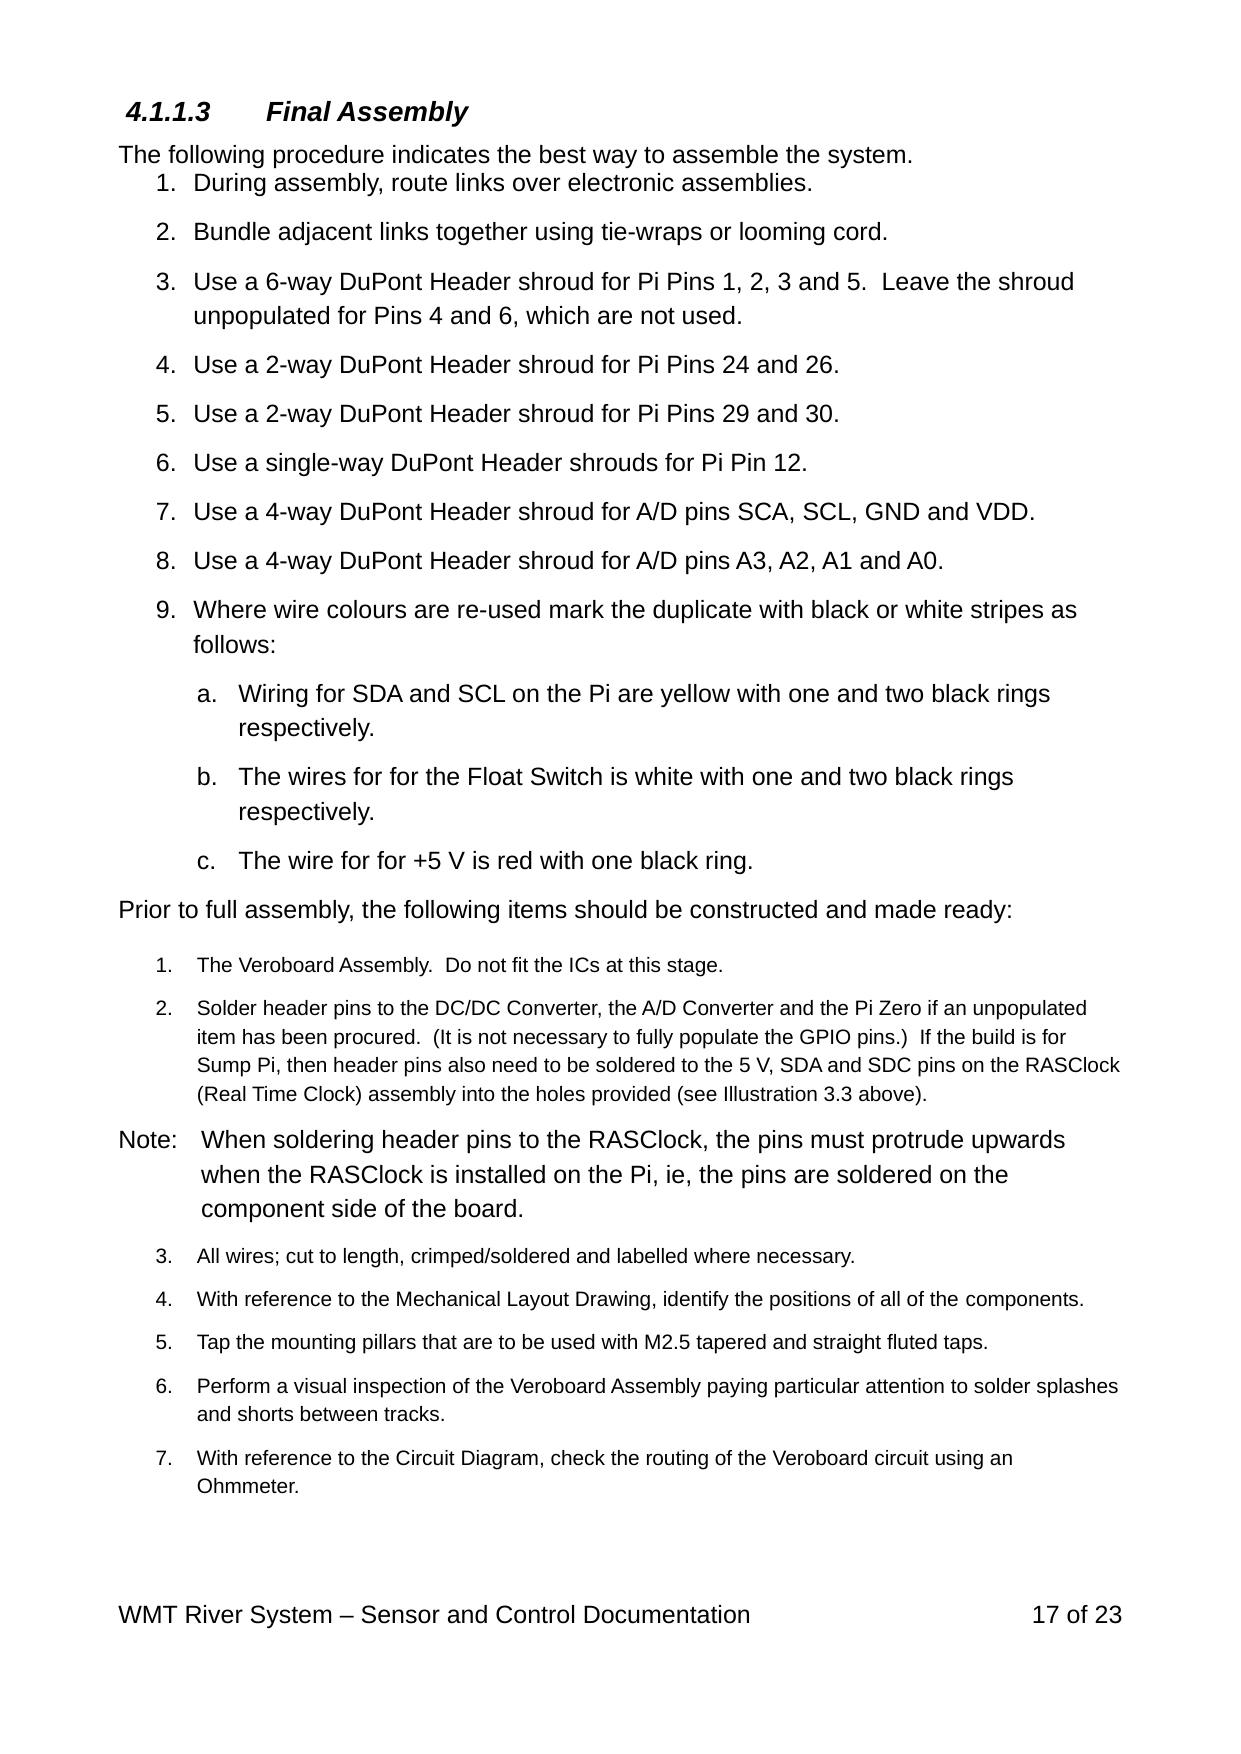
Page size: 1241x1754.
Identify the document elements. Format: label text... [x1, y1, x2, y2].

list All wires; cut to length, crimped/soldered and labelled where necessary. [155, 1243, 1122, 1267]
list Perform a visual inspection of the Veroboard Assembly paying particular attention to solder splashes and shorts between tracks. [155, 1373, 1122, 1426]
list With reference to the Mechanical Layout Drawing, identify the positions of all of the components. [155, 1287, 1122, 1311]
list Use a 4-way DuPont Header shroud for A/D pins A3, A2, A1 and A0. [156, 546, 1122, 575]
text The following procedure indicates the best way to assemble the system. [118, 139, 1122, 168]
list Use a 2-way DuPont Header shroud for Pi Pins 29 and 30. [156, 399, 1122, 428]
list The Veroboard Assembly. Do not fit the ICs at this stage. [155, 952, 1122, 976]
list Use a 2-way DuPont Header shroud for Pi Pins 24 and 26. [156, 350, 1122, 379]
text Note: When soldering header pins to the RASClock, the pins must protrude upwards when the RASClock is installed on the Pi, ie, the pins are soldered on the component side of the board. [118, 1125, 1122, 1223]
list Bundle adjacent links together using tie-wraps or looming cord. [156, 217, 1122, 246]
subtitle Final Assembly [118, 95, 1122, 127]
list Solder header pins to the DC/DC Converter, the A/D Converter and the Pi Zero if an unpopulated item has been procured. (It is not necessary to fully populate the GPIO pins.) If the build is for Sump Pi, then header pins also need to be soldered to the 5 V, SDA and SDC pins on the RASClock (Real Time Clock) assembly into the holes provided (see Illustration 3.3 above). [155, 996, 1122, 1106]
list Use a 4-way DuPont Header shroud for A/D pins SCA, SCL, GND and VDD. [156, 497, 1122, 526]
list During assembly, route links over electronic assemblies. [156, 168, 1122, 197]
text Prior to full assembly, the following items should be constructed and made ready: [118, 895, 1122, 924]
list The wires for for the Float Switch is white with one and two black rings respectively. [197, 762, 1122, 826]
list With reference to the Circuit Diagram, check the routing of the Veroboard circuit using an Ohmmeter. [155, 1446, 1122, 1498]
list Tap the mounting pillars that are to be used with M2.5 tapered and straight fluted taps. [155, 1330, 1122, 1354]
list Use a single-way DuPont Header shrouds for Pi Pin 12. [156, 448, 1122, 477]
list Wiring for SDA and SCL on the Pi are yellow with one and two black rings respectively. [197, 679, 1122, 742]
list The wire for for +5 V is red with one black ring. [197, 846, 1122, 875]
list Where wire colours are re-used mark the duplicate with black or white stripes as follows: [156, 595, 1122, 658]
list Use a 6-way DuPont Header shroud for Pi Pins 1, 2, 3 and 5. Leave the shroud unpopulated for Pins 4 and 6, which are not used. [156, 266, 1122, 330]
